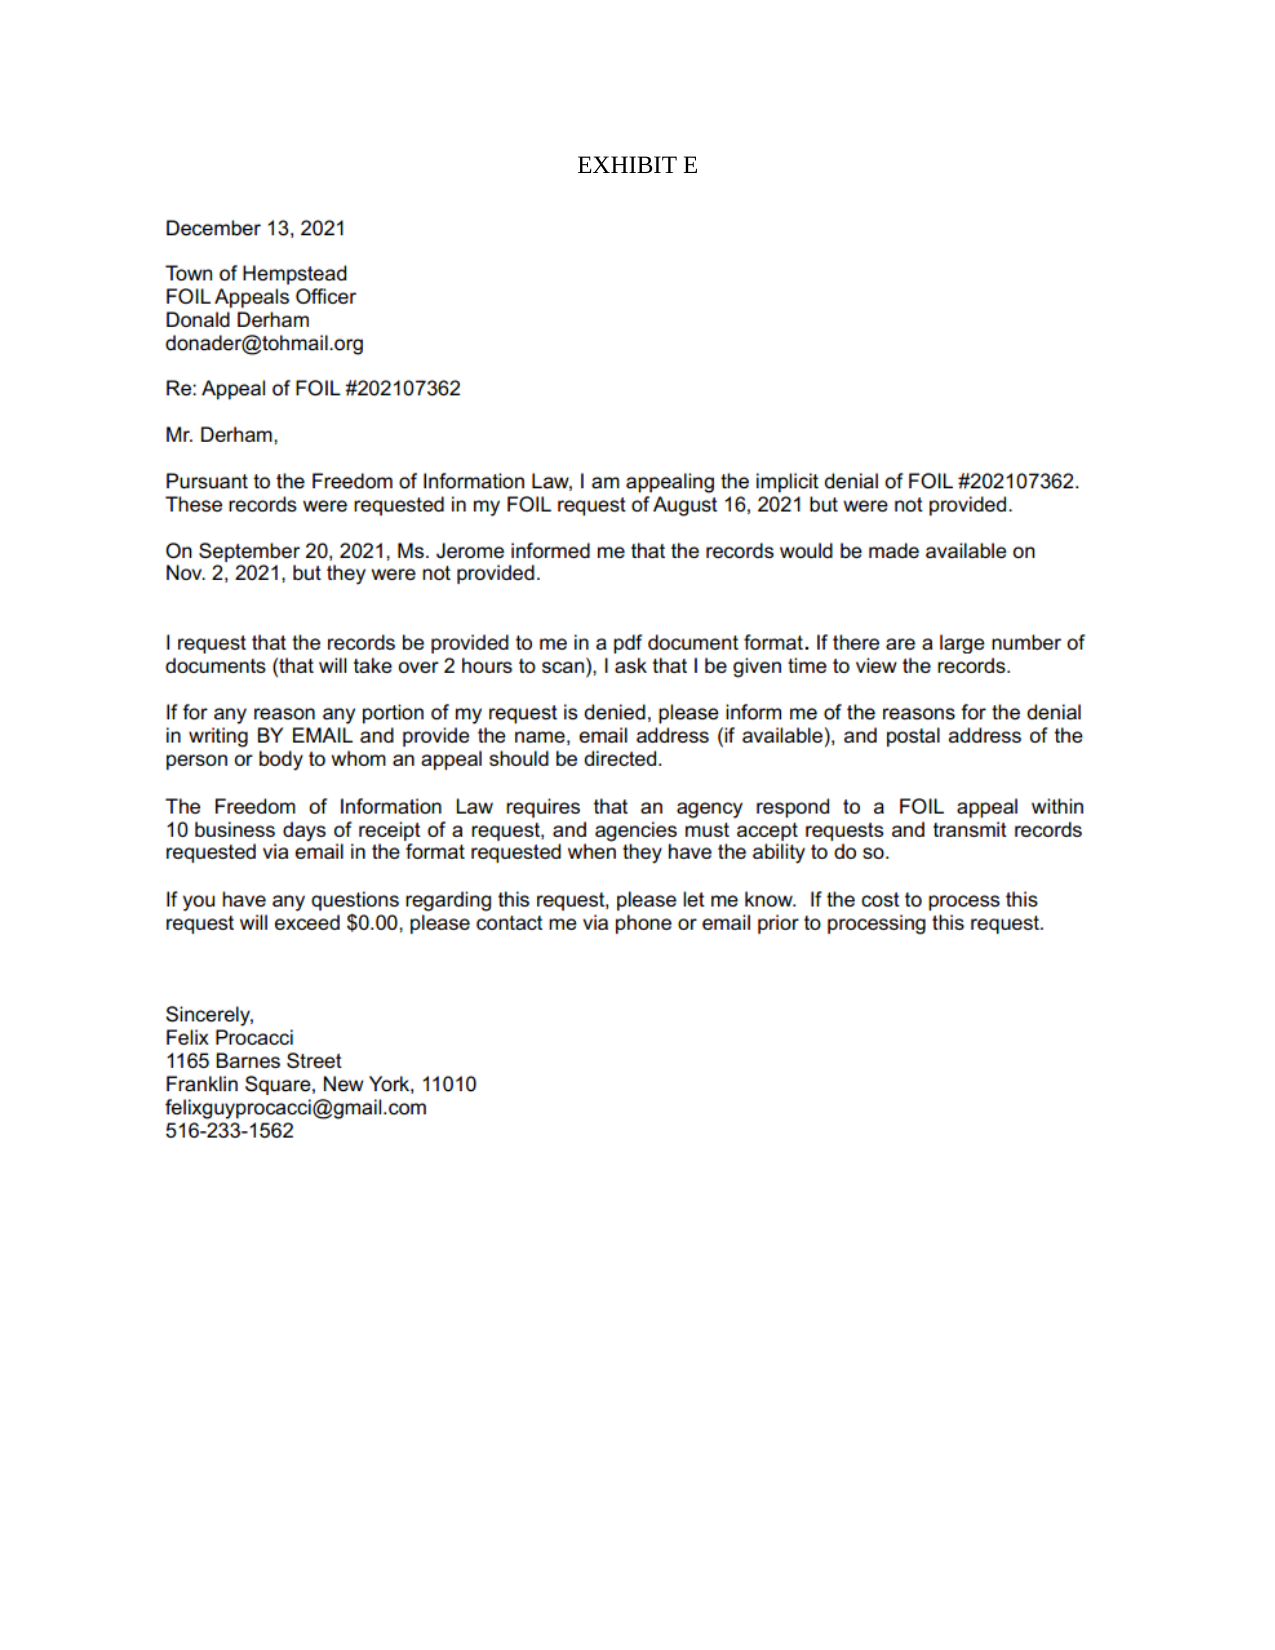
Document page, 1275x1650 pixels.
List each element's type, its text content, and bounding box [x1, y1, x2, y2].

text EXHIBIT E [150, 150, 1125, 179]
picture [150, 207, 1125, 1161]
